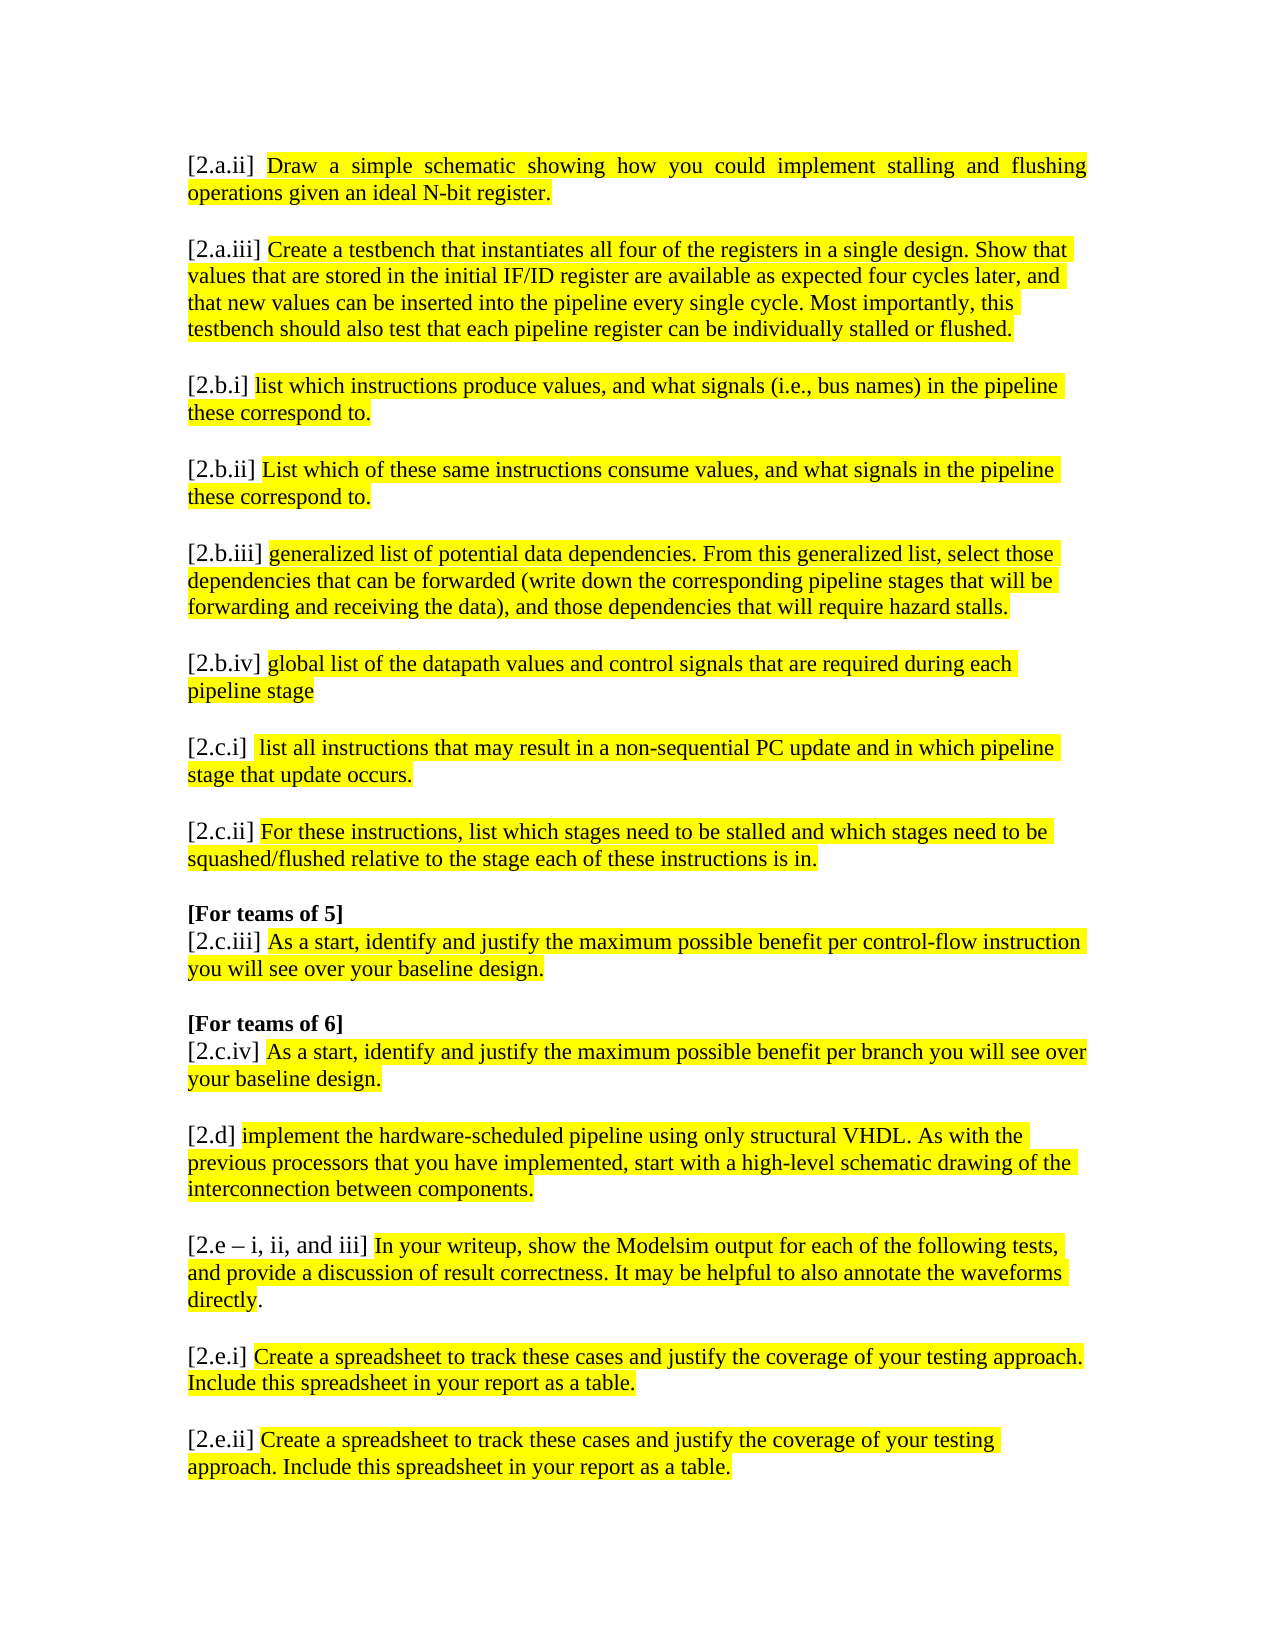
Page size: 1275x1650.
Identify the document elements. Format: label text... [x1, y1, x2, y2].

text [2.e.i] Create a spreadsheet to track these cases and justify the coverage of your testing approach. Include this spreadsheet in your report as a table. [187, 1341, 1087, 1396]
text [2.d] implement the hardware-scheduled pipeline using only structural VHDL. As with the previous processors that you have implemented, start with a high-level schematic drawing of the interconnection between components. [187, 1120, 1087, 1202]
text [2.e – i, ii, and iii] In your writeup, show the Modelsim output for each of the following tests, and provide a discussion of result correctness. It may be helpful to also annotate the waveforms directly. [187, 1231, 1087, 1312]
text [2.a.ii] Draw a simple schematic showing how you could implement stalling and flushing operations given an ideal N-bit register. [187, 150, 1087, 205]
text [2.b.i] list which instructions produce values, and what signals (i.e., bus names) in the pipeline these correspond to. [187, 370, 1087, 426]
text [2.c.i] list all instructions that may result in a non-sequential PC update and in which pipeline stage that update occurs. [187, 732, 1087, 787]
text [2.c.iv] As a start, identify and justify the maximum possible benefit per branch you will see over your baseline design. [187, 1036, 1087, 1092]
text [2.b.ii] List which of these same instructions consume values, and what signals in the pipeline these correspond to. [187, 454, 1087, 509]
text [2.c.ii] For these instructions, list which stages need to be stalled and which stages need to be squashed/flushed relative to the stage each of these instructions is in. [187, 816, 1087, 871]
text [For teams of 5] [187, 900, 1087, 926]
text [2.b.iv] global list of the datapath values and control signals that are required during each pipeline stage [187, 648, 1087, 703]
text [2.c.iii] As a start, identify and justify the maximum possible benefit per control-flow instruction you will see over your baseline design. [187, 926, 1087, 981]
text [2.a.iii] Create a testbench that instantiates all four of the registers in a single design. Show that values that are stored in the initial IF/ID register are available as expected four cycles later, and that new values can be inserted into the pipeline every single cycle. Most importantly, this testbench should also test that each pipeline register can be individually stalled or flushed. [187, 234, 1087, 342]
text [2.b.iii] generalized list of potential data dependencies. From this generalized list, select those dependencies that can be forwarded (write down the corresponding pipeline stages that will be forwarding and receiving the data), and those dependencies that will require hazard stalls. [187, 538, 1087, 619]
text [For teams of 6] [187, 1010, 1087, 1036]
text [2.e.ii] Create a spreadsheet to track these cases and justify the coverage of your testing approach. Include this spreadsheet in your report as a table. [187, 1424, 1087, 1480]
